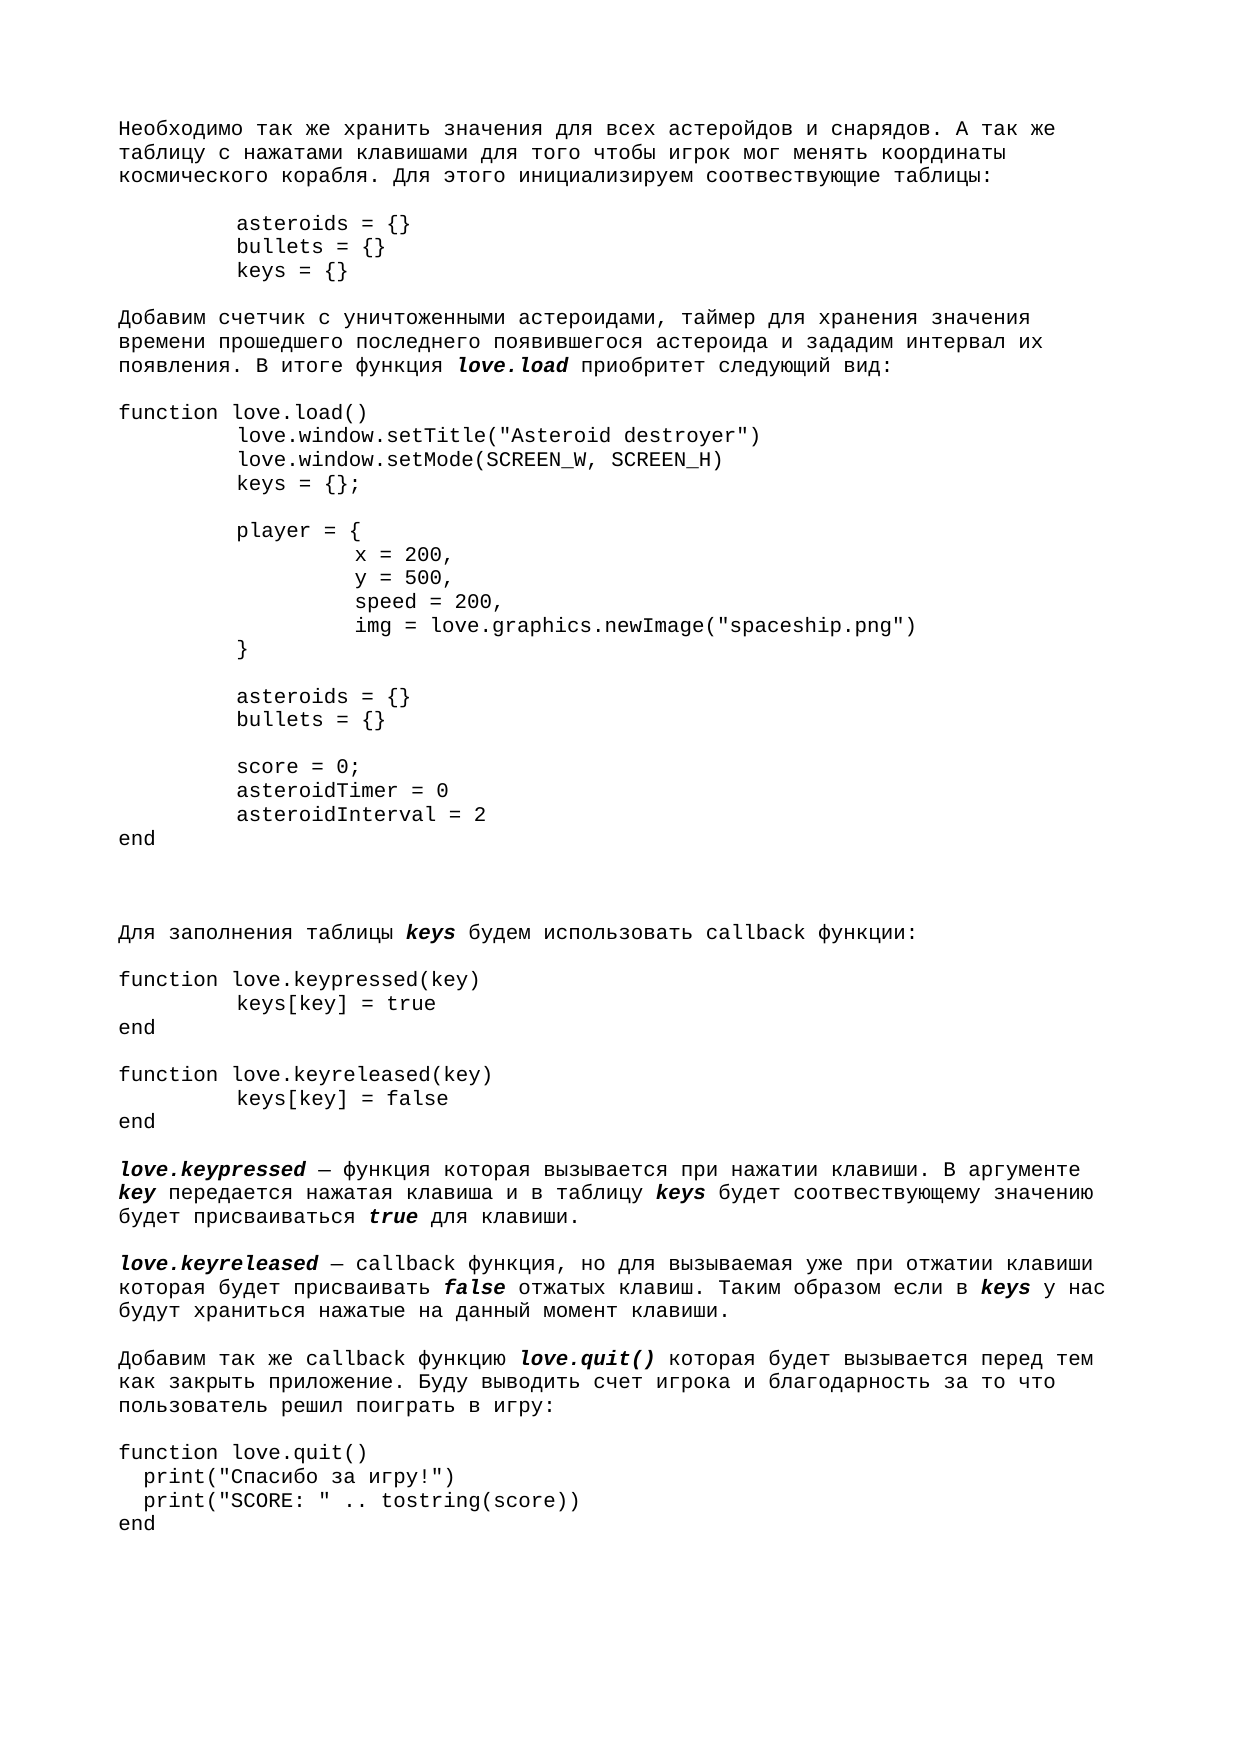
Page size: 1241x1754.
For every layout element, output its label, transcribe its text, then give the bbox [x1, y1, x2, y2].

text bullets = {} [118, 236, 1122, 260]
text function love.keypressed(key) [118, 969, 1122, 993]
text love.window.setTitle("Asteroid destroyer") [118, 426, 1122, 449]
text love.keypressed — функция которая вызывается при нажатии клавиши. В аргументе key передается нажатая клавиша и в таблицу keys будет соотвествующему значению будет присваиваться true для клавиши. [118, 1158, 1122, 1229]
text img = love.graphics.newImage("spaceship.png") [118, 615, 1122, 638]
text love.keyreleased — callback функция, но для вызываемая уже при отжатии клавиши которая будет присваивать false отжатых клавиш. Таким образом если в keys у нас будут храниться нажатые на данный момент клавиши. [118, 1253, 1122, 1324]
text print("Спасибо за игру!") [118, 1466, 1122, 1489]
text player = { [118, 520, 1122, 544]
text Необходимо так же хранить значения для всех астеройдов и снарядов. А так же таблицу с нажатами клавишами для того чтобы игрок мог менять координаты космического корабля. Для этого инициализируем соотвествующие таблицы: [118, 118, 1122, 189]
text Добавим счетчик с уничтоженными астероидами, таймер для хранения значения времени прошедшего последнего появившегося астероида и зададим интервал их появления. В итоге функция love.load приобритет cледующий вид: [118, 307, 1122, 378]
text } [118, 638, 1122, 662]
text end [118, 1017, 1122, 1040]
text score = 0; [118, 757, 1122, 780]
text Для заполнения таблицы keys будем использовать callback функции: [118, 922, 1122, 946]
text asteroidTimer = 0 [118, 780, 1122, 804]
text Добавим так же callback функцию love.quit() которая будет вызывается перед тем как закрыть приложение. Буду выводить счет игрока и благодарность за то что пользователь решил поиграть в игру: [118, 1348, 1122, 1419]
text end [118, 1111, 1122, 1135]
text asteroids = {} [118, 686, 1122, 709]
text function love.load() [118, 402, 1122, 426]
text keys[key] = false [118, 1088, 1122, 1111]
text function love.quit() [118, 1442, 1122, 1466]
text asteroidInterval = 2 [118, 804, 1122, 827]
text y = 500, [118, 567, 1122, 591]
text x = 200, [118, 544, 1122, 567]
text love.window.setMode(SCREEN_W, SCREEN_H) [118, 449, 1122, 473]
text function love.keyreleased(key) [118, 1064, 1122, 1088]
text keys = {}; [118, 473, 1122, 496]
text keys = {} [118, 260, 1122, 284]
text speed = 200, [118, 591, 1122, 615]
text end [118, 827, 1122, 851]
text bullets = {} [118, 709, 1122, 733]
text keys[key] = true [118, 993, 1122, 1017]
text end [118, 1513, 1122, 1537]
text print("SCORE: " .. tostring(score)) [118, 1489, 1122, 1513]
text asteroids = {} [118, 213, 1122, 236]
